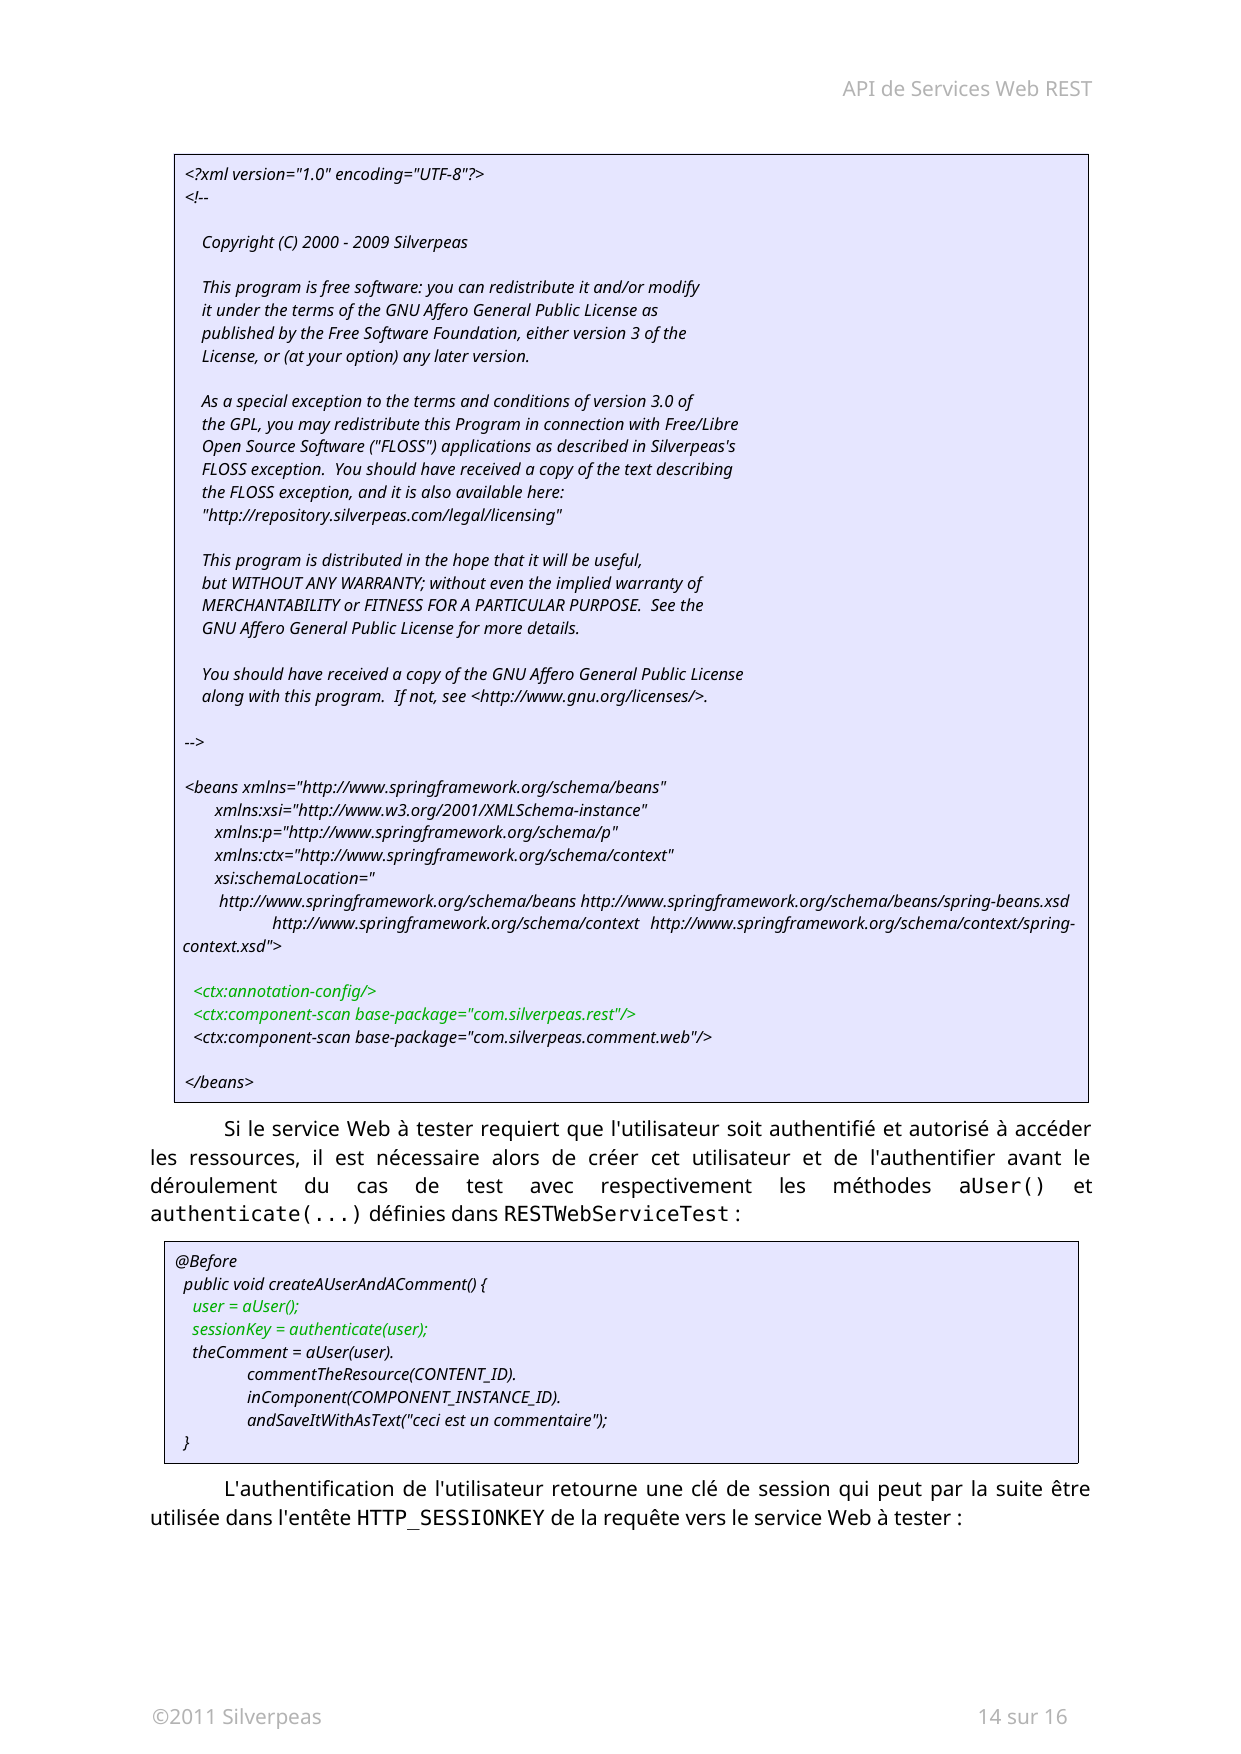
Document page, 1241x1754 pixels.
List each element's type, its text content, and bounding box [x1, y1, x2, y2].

text FLOSS exception. You should have received a copy of the text describing [182, 458, 1079, 480]
text xmlns:p="http://www.springframework.org/schema/p" [182, 821, 1079, 844]
text inComponent(COMPONENT_INSTANCE_ID). [173, 1386, 1069, 1408]
text } [173, 1431, 1069, 1454]
text <ctx:annotation-config/> [182, 980, 1079, 1003]
text Si le service Web à tester requiert que l'utilisateur soit authentifié et autorisé à accéder les ressources, il est nécessaire alors de créer cet utilisateur et de l'authentifier avant le déroulement du cas de test avec respectivement les méthodes aUser() et authenticate(...) définies dans RESTWebServiceTest : [150, 148, 1092, 1228]
text along with this program. If not, see <http://www.gnu.org/licenses/>. [182, 685, 1079, 707]
text <ctx:component-scan base-package="com.silverpeas.comment.web"/> [182, 1025, 1079, 1048]
text As a special exception to the terms and conditions of version 3.0 of [182, 389, 1079, 412]
text This program is free software: you can redistribute it and/or modify [182, 276, 1079, 299]
text MERCHANTABILITY or FITNESS FOR A PARTICULAR PURPOSE. See the [182, 594, 1079, 617]
text andSaveItWithAsText("ceci est un commentaire"); [173, 1408, 1069, 1431]
text sessionKey = authenticate(user); [173, 1318, 1069, 1340]
text user = aUser(); [173, 1295, 1069, 1318]
text commentTheResource(CONTENT_ID). [173, 1363, 1069, 1386]
text <?xml version="1.0" encoding="UTF-8"?> [182, 162, 1079, 185]
text theComment = aUser(user). [173, 1340, 1069, 1363]
text <beans xmlns="http://www.springframework.org/schema/beans" [182, 776, 1079, 798]
text xmlns:ctx="http://www.springframework.org/schema/context" [182, 844, 1079, 866]
text the GPL, you may redistribute this Program in connection with Free/Libre [182, 412, 1079, 435]
text "http://repository.silverpeas.com/legal/licensing" [182, 503, 1079, 526]
text </beans> [182, 1071, 1079, 1093]
text <ctx:component-scan base-package="com.silverpeas.rest"/> [182, 1003, 1079, 1025]
text but WITHOUT ANY WARRANTY; without even the implied warranty of [182, 571, 1079, 594]
text public void createAUserAndAComment() { [173, 1272, 1069, 1295]
text the FLOSS exception, and it is also available here: [182, 480, 1079, 503]
text Open Source Software ("FLOSS") applications as described in Silverpeas's [182, 435, 1079, 458]
text xsi:schemaLocation=" [182, 866, 1079, 889]
text GNU Affero General Public License for more details. [182, 617, 1079, 639]
text published by the Free Software Foundation, either version 3 of the [182, 321, 1079, 344]
text @Before [173, 1249, 1069, 1272]
text Copyright (C) 2000 - 2009 Silverpeas [182, 231, 1079, 253]
text http://www.springframework.org/schema/context http://www.springframework.org/schema/context/spring-context.xsd"> [182, 912, 1079, 957]
text L'authentification de l'utilisateur retourne une clé de session qui peut par la suite être utilisée dans l'entête HTTP_SESSIONKEY de la requête vers le service Web à tester : [150, 1241, 1092, 1531]
text xmlns:xsi="http://www.w3.org/2001/XMLSchema-instance" [182, 798, 1079, 821]
text it under the terms of the GNU Affero General Public License as [182, 299, 1079, 321]
text License, or (at your option) any later version. [182, 344, 1079, 367]
text This program is distributed in the hope that it will be useful, [182, 548, 1079, 571]
text http://www.springframework.org/schema/beans http://www.springframework.org/schema/beans/spring-beans.xsd [182, 889, 1079, 912]
text <!-- [182, 185, 1079, 208]
text You should have received a copy of the GNU Affero General Public License [182, 662, 1079, 685]
text --> [182, 730, 1079, 753]
